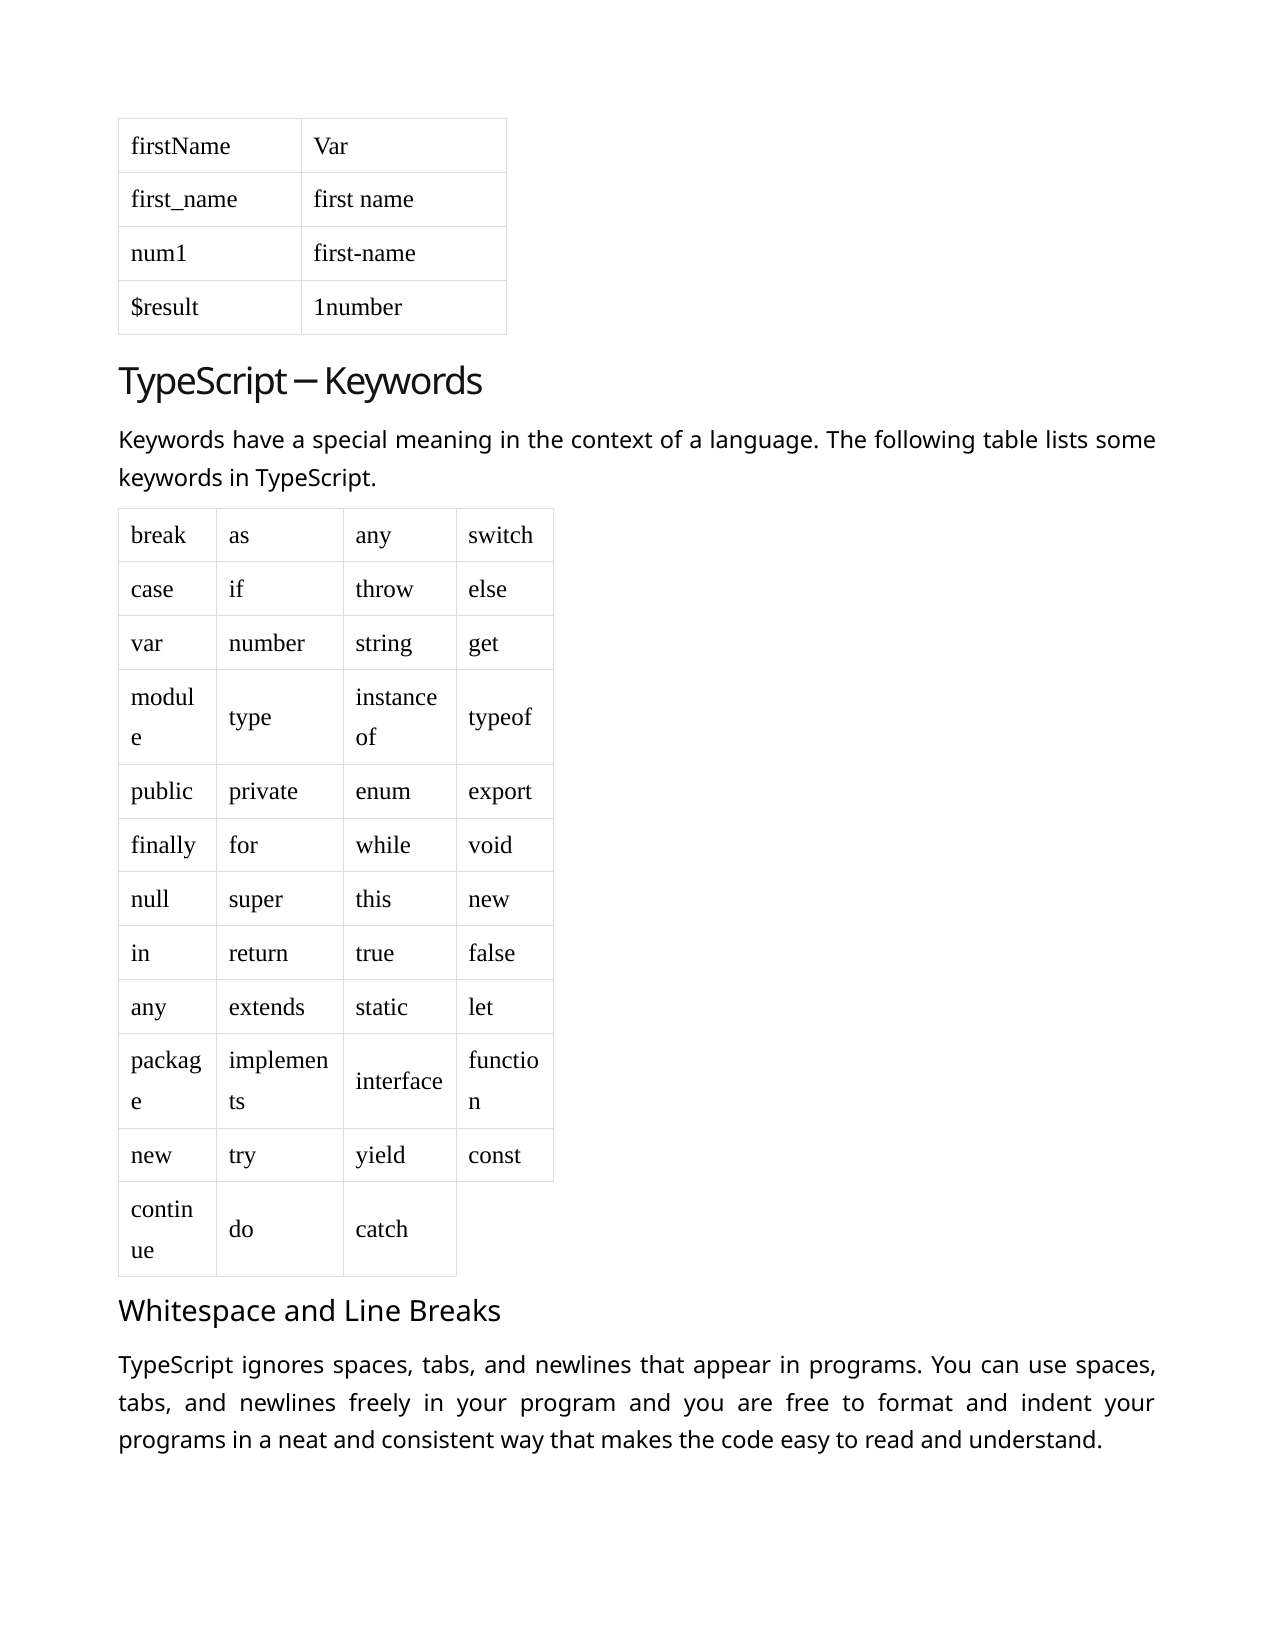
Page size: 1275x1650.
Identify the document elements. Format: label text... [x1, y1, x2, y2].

table_cell public [119, 765, 216, 818]
table_cell module [119, 670, 216, 764]
text TypeScript ignores spaces, tabs, and newlines that appear in programs. You can use spaces, tabs, and newlines freely in your program and you are free to format and indent your programs in a neat and consistent way that makes the code easy to read and understand. [118, 1343, 1157, 1455]
table_cell num1 [119, 227, 301, 280]
table_cell throw [344, 562, 456, 615]
table_cell const [457, 1129, 553, 1181]
table_cell continue [119, 1182, 216, 1276]
table_cell 1number [302, 281, 506, 333]
subtitle TypeScript ─ Keywords [118, 354, 1157, 406]
table_cell interface [344, 1034, 456, 1128]
table_header break [119, 509, 216, 561]
table_header switch [457, 509, 553, 561]
table_cell void [457, 819, 553, 871]
table_cell else [457, 562, 553, 615]
table_header as [217, 509, 343, 561]
table_cell super [217, 872, 343, 925]
table_cell static [344, 980, 456, 1033]
table_cell var [119, 616, 216, 669]
table_cell enum [344, 765, 456, 818]
table_cell catch [344, 1182, 456, 1276]
table_cell null [119, 872, 216, 925]
table_cell yield [344, 1129, 456, 1181]
subtitle Whitespace and Line Breaks [118, 1291, 1157, 1330]
table_cell string [344, 616, 456, 669]
table_cell extends [217, 980, 343, 1033]
table_cell number [217, 616, 343, 669]
table_cell package [119, 1034, 216, 1128]
table_cell get [457, 616, 553, 669]
table_cell new [119, 1129, 216, 1181]
table_cell private [217, 765, 343, 818]
table_cell function [457, 1034, 553, 1128]
table_cell in [119, 926, 216, 979]
table_cell export [457, 765, 553, 818]
table_cell false [457, 926, 553, 979]
table_cell type [217, 670, 343, 764]
table_cell first-name [302, 227, 506, 280]
table_cell first name [302, 173, 506, 226]
table_cell implements [217, 1034, 343, 1128]
table_cell $result [119, 281, 301, 333]
table_cell typeof [457, 670, 553, 764]
table_cell return [217, 926, 343, 979]
table_cell case [119, 562, 216, 615]
table_cell if [217, 562, 343, 615]
table_cell finally [119, 819, 216, 871]
table_cell instanceof [344, 670, 456, 764]
table_cell while [344, 819, 456, 871]
table_cell true [344, 926, 456, 979]
table_cell Var [302, 119, 506, 172]
table_cell new [457, 872, 553, 925]
table_cell do [217, 1182, 343, 1276]
text Keywords have a special meaning in the context of a language. The following table lists some keywords in TypeScript. [118, 418, 1157, 493]
table_cell let [457, 980, 553, 1033]
table_cell firstName [119, 119, 301, 172]
table_header any [344, 509, 456, 561]
table_cell [457, 1182, 553, 1276]
table_cell first_name [119, 173, 301, 226]
table_cell any [119, 980, 216, 1033]
table_cell this [344, 872, 456, 925]
table_cell for [217, 819, 343, 871]
table_cell try [217, 1129, 343, 1181]
